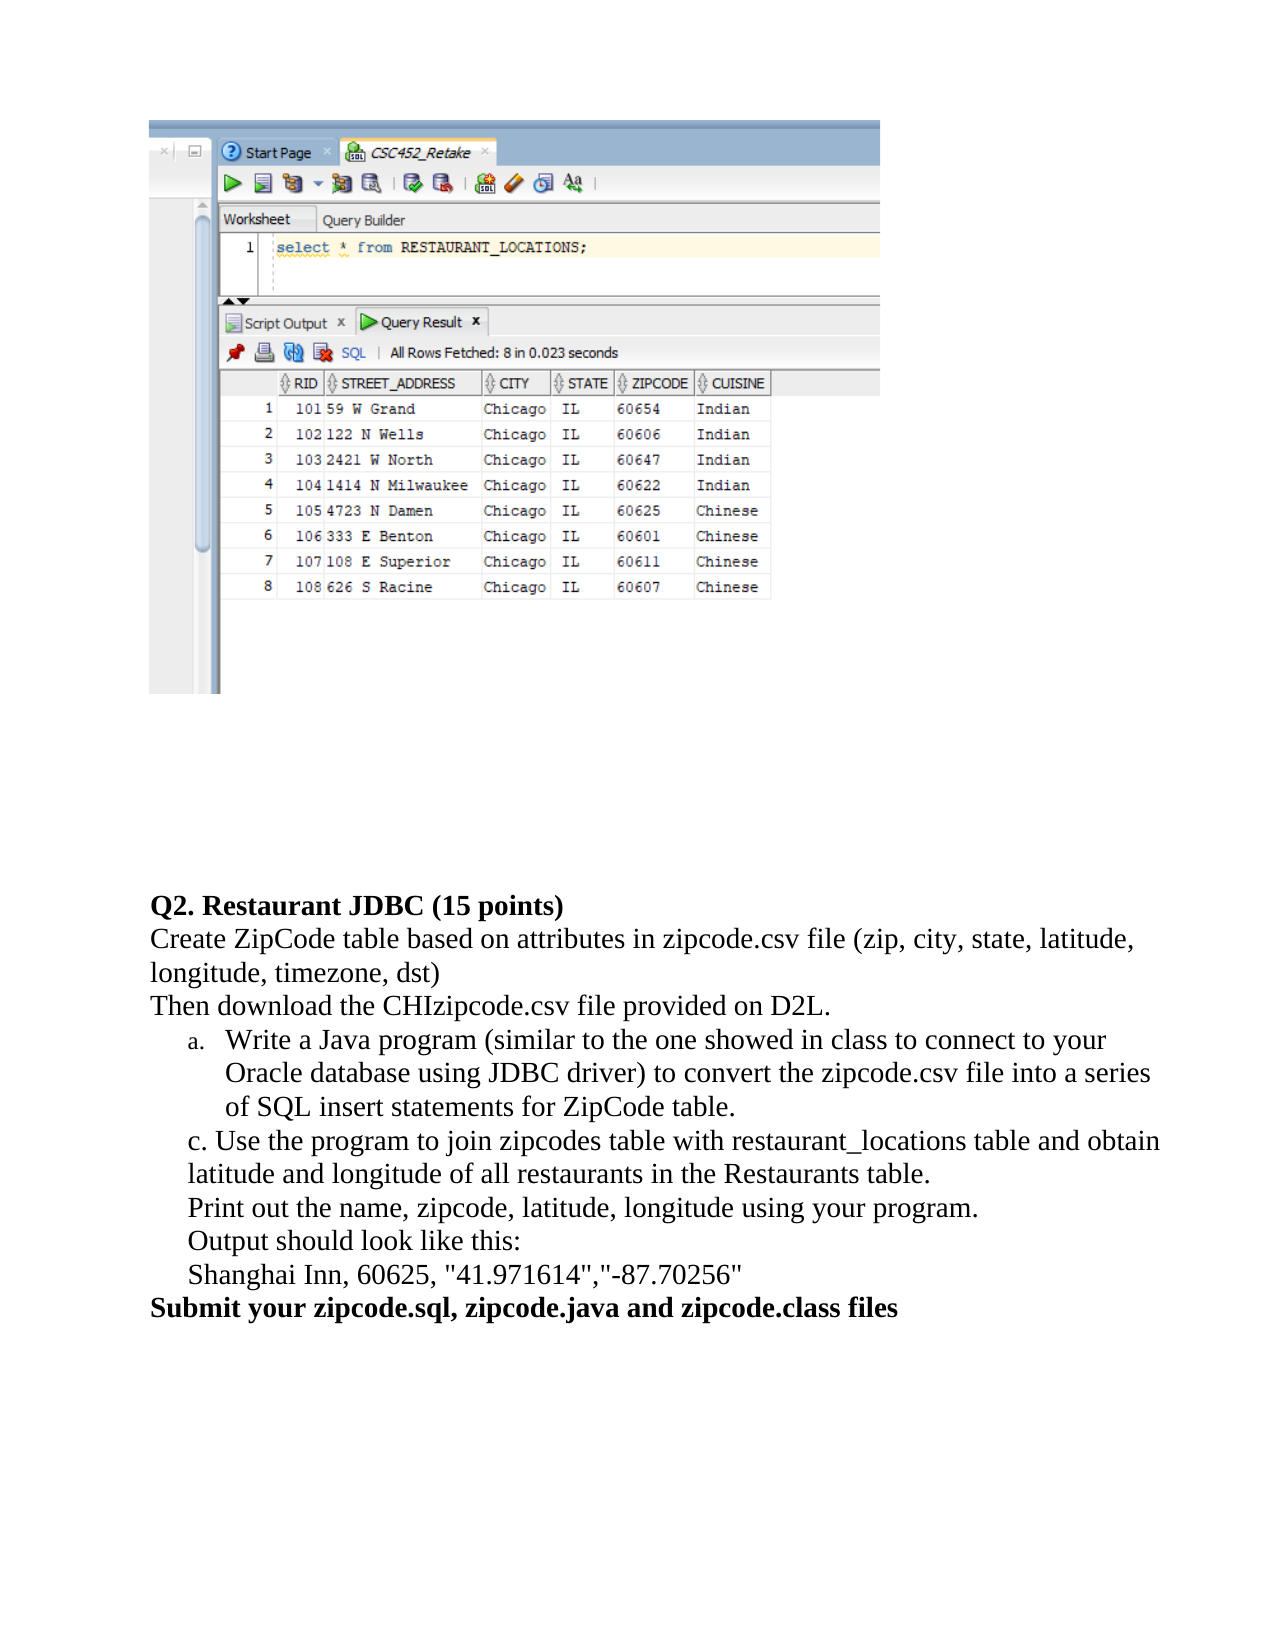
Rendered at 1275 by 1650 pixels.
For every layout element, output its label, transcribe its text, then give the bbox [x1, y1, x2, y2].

list Write a Java program (similar to the one showed in class to connect to your Oracle database using JDBC driver) to convert the zipcode.csv file into a series of SQL insert statements for ZipCode table. [187, 1022, 1181, 1123]
text Q2. Restaurant JDBC (15 points) [150, 888, 1181, 921]
text Then download the CHIzipcode.csv file provided on D2L. [150, 988, 1181, 1022]
text c. Use the program to join zipcodes table with restaurant_locations table and obtain latitude and longitude of all restaurants in the Restaurants table. [187, 1123, 1181, 1190]
text Create ZipCode table based on attributes in zipcode.csv file (zip, city, state, latitude, longitude, timezone, dst) [150, 921, 1181, 988]
text Output should look like this: [187, 1223, 1181, 1257]
text Shanghai Inn, 60625, "41.971614","-87.70256" [187, 1257, 1181, 1290]
text Print out the name, zipcode, latitude, longitude using your program. [187, 1190, 1181, 1223]
text Submit your zipcode.sql, zipcode.java and zipcode.class files [150, 1290, 1181, 1324]
picture [148, 120, 881, 694]
